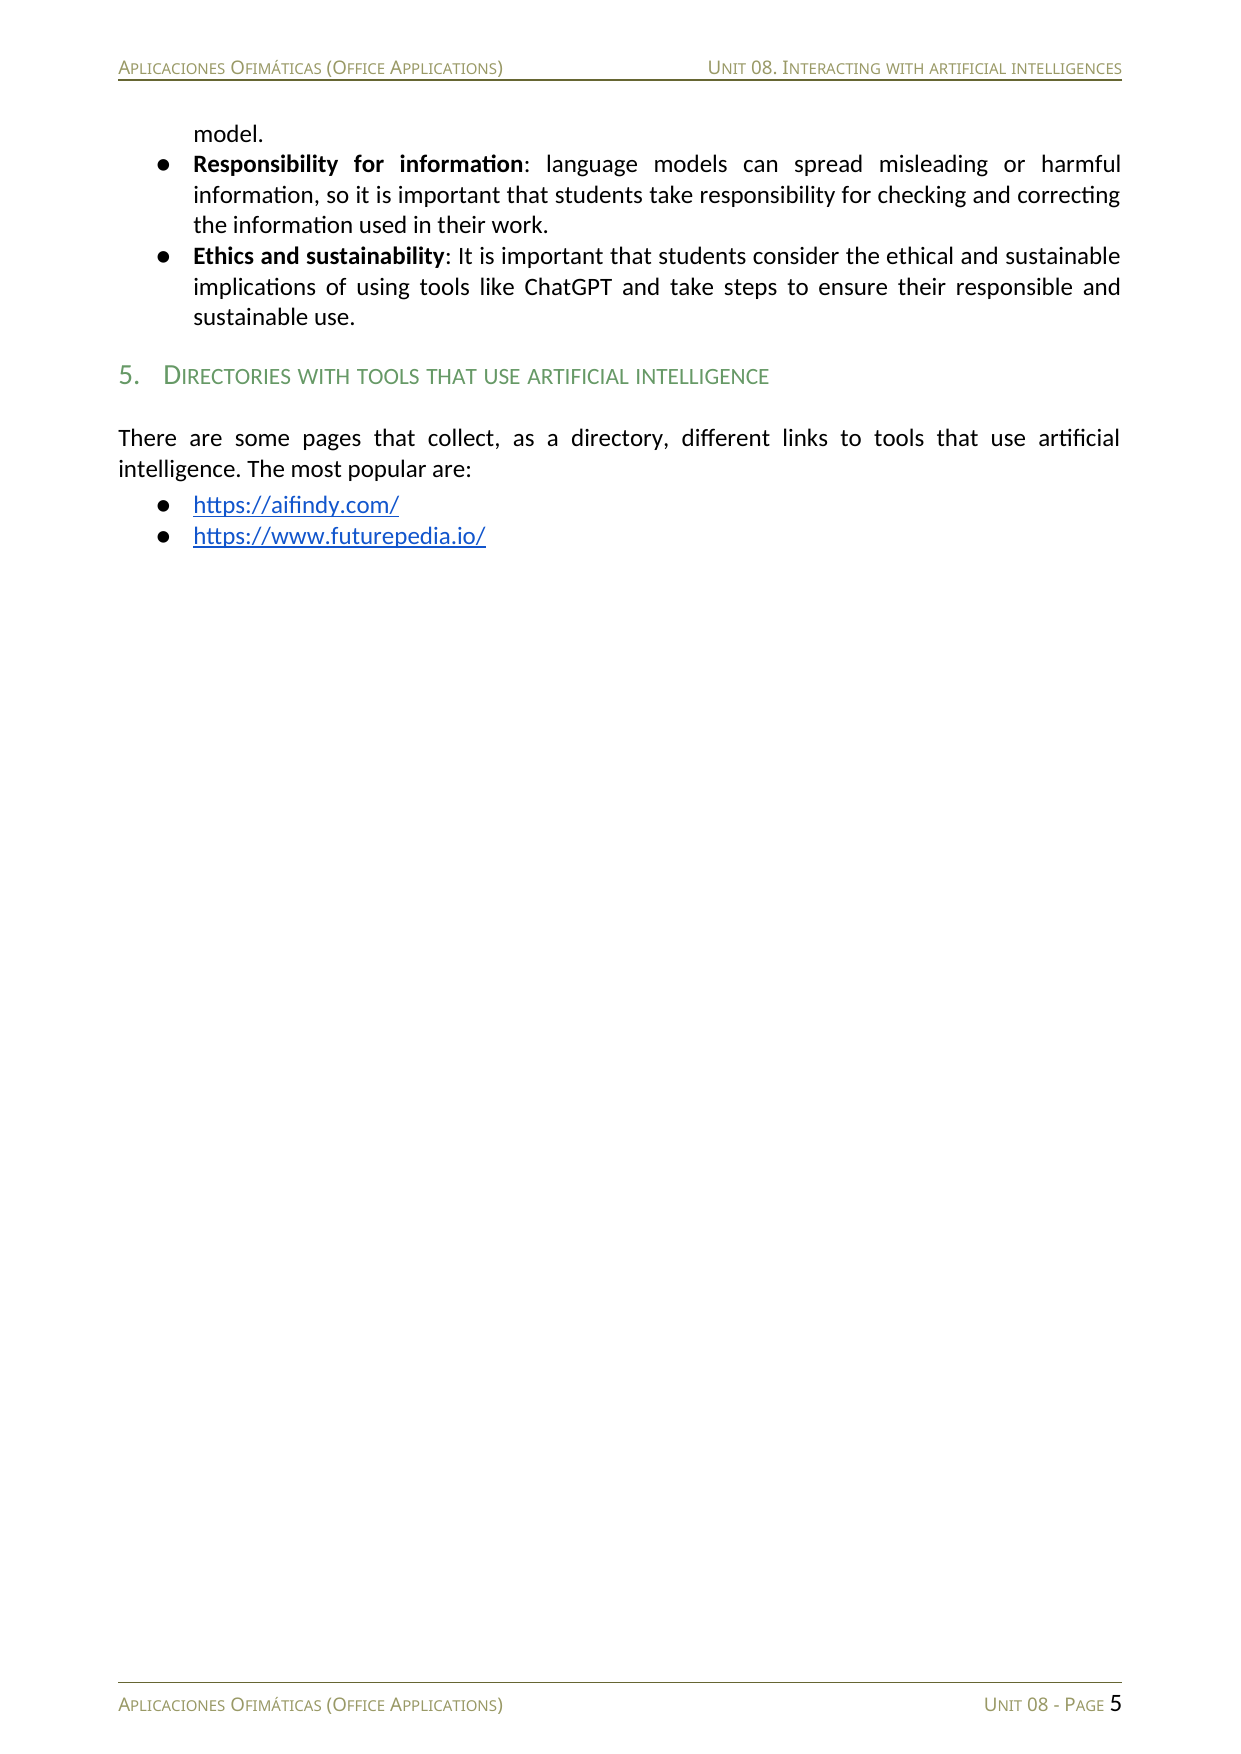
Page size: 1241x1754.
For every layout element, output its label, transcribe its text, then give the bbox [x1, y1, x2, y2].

list Responsibility for information: language models can spread misleading or harmful information, so it is important that students take responsibility for checking and correcting the information used in their work. [156, 148, 1122, 240]
subtitle Directories with tools that use artificial intelligence [118, 356, 1122, 392]
list https://www.futurepedia.io/ [156, 520, 1122, 551]
list https://aifindy.com/ [156, 490, 1122, 520]
text There are some pages that collect, as a directory, different links to tools that use artificial intelligence. The most popular are: [118, 422, 1122, 483]
list model. [156, 118, 1122, 148]
list Ethics and sustainability: It is important that students consider the ethical and sustainable implications of using tools like ChatGPT and take steps to ensure their responsible and sustainable use. [156, 240, 1122, 332]
